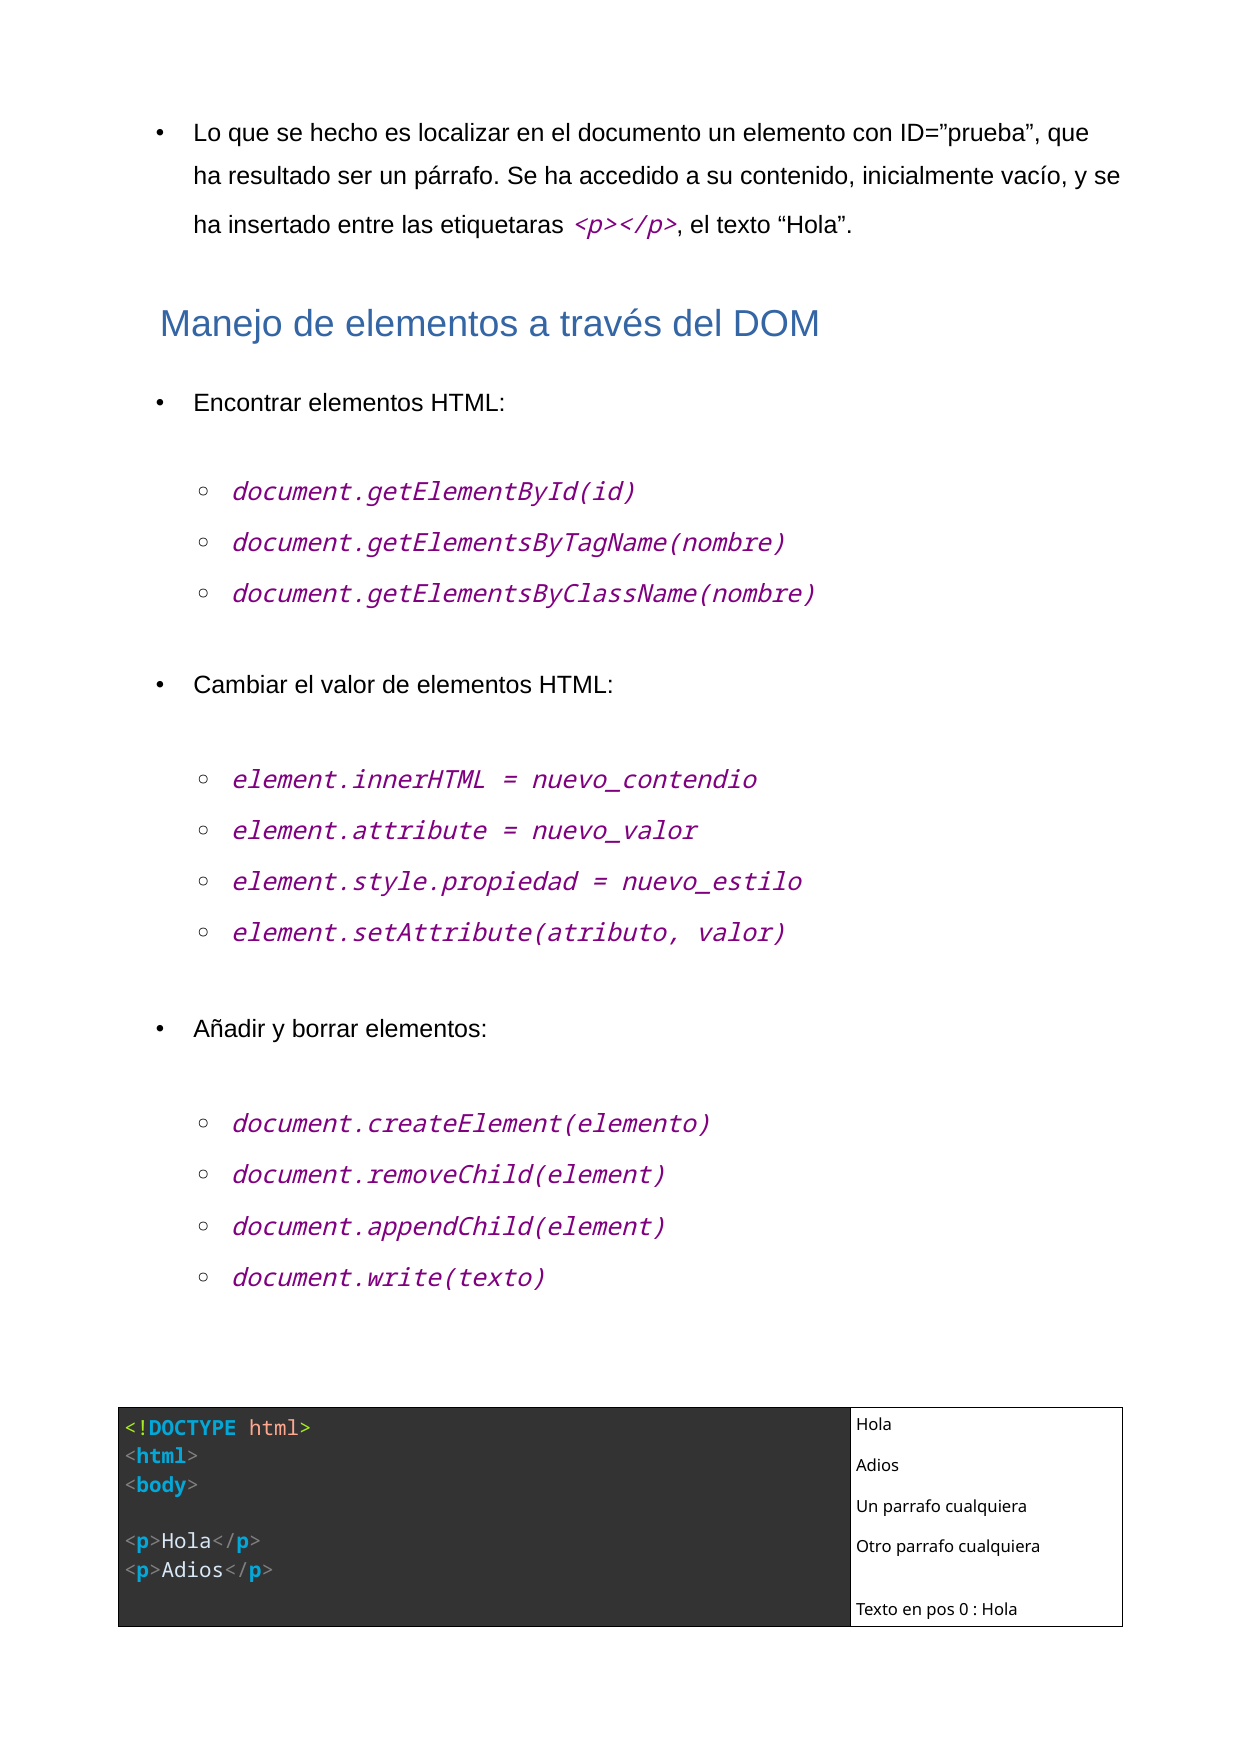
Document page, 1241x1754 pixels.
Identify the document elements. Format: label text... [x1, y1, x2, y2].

list Añadir y borrar elementos: [156, 1014, 1122, 1043]
list document.appendChild(element) [193, 1208, 1122, 1242]
list element.attribute = nuevo_valor [193, 813, 1122, 847]
list document.createElement(elemento) [193, 1106, 1122, 1140]
table_header <!DOCTYPE html> <html> <body> <p>Hola</p> <p>Adios</p> [119, 1408, 850, 1626]
list document.write(texto) [193, 1259, 1122, 1293]
list element.innerHTML = nuevo_contendio [193, 762, 1122, 796]
text Manejo de elementos a través del DOM [159, 301, 1122, 344]
list Cambiar el valor de elementos HTML: [156, 670, 1122, 699]
list Lo que se hecho es localizar en el documento un elemento con ID=”prueba”, que ha resultado ser un párrafo. Se ha accedido a su contenido, inicialmente vacío, y se ha insertado entre las etiquetaras <p></p>, el texto “Hola”. [156, 118, 1122, 241]
list element.setAttribute(atributo, valor) [193, 915, 1122, 949]
table_header Hola Adios Un parrafo cualquiera Otro parrafo cualquiera Texto en pos 0 : Hola [851, 1408, 1122, 1626]
list document.getElementById(id) [193, 474, 1122, 508]
list Encontrar elementos HTML: [156, 387, 1122, 416]
list element.style.propiedad = nuevo_estilo [193, 864, 1122, 898]
list document.getElementsByClassName(nombre) [193, 576, 1122, 610]
list document.removeChild(element) [193, 1157, 1122, 1191]
list document.getElementsByTagName(nombre) [193, 525, 1122, 559]
